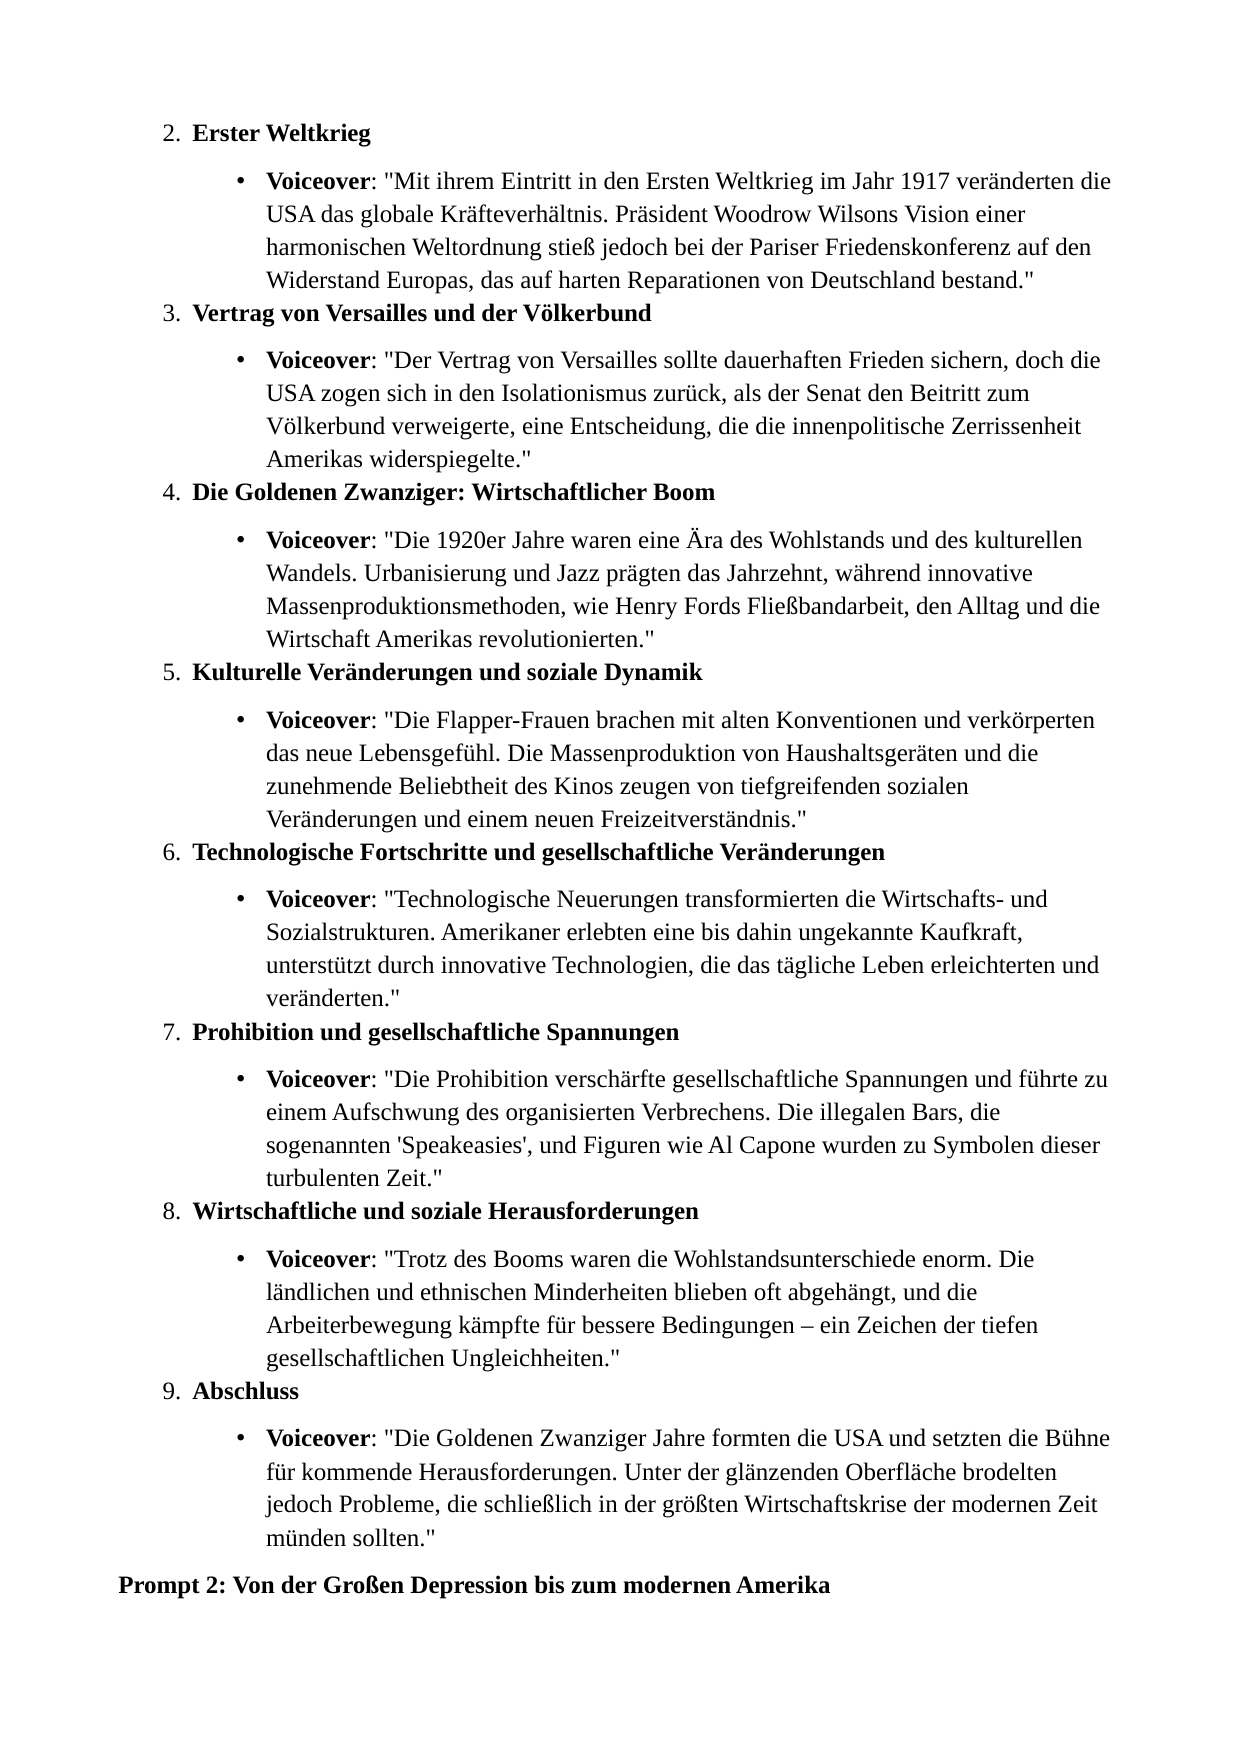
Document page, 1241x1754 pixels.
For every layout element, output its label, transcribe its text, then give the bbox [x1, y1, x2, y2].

text Prompt 2: Von der Großen Depression bis zum modernen Amerika [118, 1570, 1122, 1599]
list Voiceover: "Die Flapper-Frauen brachen mit alten Konventionen und verkörperten das neue Lebensgefühl. Die Massenproduktion von Haushaltsgeräten und die zunehmende Beliebtheit des Kinos zeugen von tiefgreifenden sozialen Veränderungen und einem neuen Freizeitverständnis." [236, 705, 1122, 833]
list Die Goldenen Zwanziger: Wirtschaftlicher Boom [162, 477, 1122, 506]
list Prohibition und gesellschaftliche Spannungen [162, 1017, 1122, 1045]
list Abschluss [162, 1376, 1122, 1405]
list Voiceover: "Die Goldenen Zwanziger Jahre formten die USA und setzten die Bühne für kommende Herausforderungen. Unter der glänzenden Oberfläche brodelten jedoch Probleme, die schließlich in der größten Wirtschaftskrise der modernen Zeit münden sollten." [236, 1423, 1122, 1551]
list Wirtschaftliche und soziale Herausforderungen [162, 1196, 1122, 1225]
list Voiceover: "Die 1920er Jahre waren eine Ära des Wohlstands und des kulturellen Wandels. Urbanisierung und Jazz prägten das Jahrzehnt, während innovative Massenproduktionsmethoden, wie Henry Fords Fließbandarbeit, den Alltag und die Wirtschaft Amerikas revolutionierten." [236, 525, 1122, 653]
list Technologische Fortschritte und gesellschaftliche Veränderungen [162, 837, 1122, 866]
list Voiceover: "Trotz des Booms waren die Wohlstandsunterschiede enorm. Die ländlichen und ethnischen Minderheiten blieben oft abgehängt, und die Arbeiterbewegung kämpfte für bessere Bedingungen – ein Zeichen der tiefen gesellschaftlichen Ungleichheiten." [236, 1244, 1122, 1372]
list Vertrag von Versailles und der Völkerbund [162, 298, 1122, 327]
list Erster Weltkrieg [162, 118, 1122, 147]
list Voiceover: "Mit ihrem Eintritt in den Ersten Weltkrieg im Jahr 1917 veränderten die USA das globale Kräfteverhältnis. Präsident Woodrow Wilsons Vision einer harmonischen Weltordnung stieß jedoch bei der Pariser Friedenskonferenz auf den Widerstand Europas, das auf harten Reparationen von Deutschland bestand." [236, 166, 1122, 293]
list Kulturelle Veränderungen und soziale Dynamik [162, 657, 1122, 686]
list Voiceover: "Technologische Neuerungen transformierten die Wirtschafts- und Sozialstrukturen. Amerikaner erlebten eine bis dahin ungekannte Kaufkraft, unterstützt durch innovative Technologien, die das tägliche Leben erleichterten und veränderten." [236, 884, 1122, 1012]
list Voiceover: "Der Vertrag von Versailles sollte dauerhaften Frieden sichern, doch die USA zogen sich in den Isolationismus zurück, als der Senat den Beitritt zum Völkerbund verweigerte, eine Entscheidung, die die innenpolitische Zerrissenheit Amerikas widerspiegelte." [236, 345, 1122, 473]
list Voiceover: "Die Prohibition verschärfte gesellschaftliche Spannungen und führte zu einem Aufschwung des organisierten Verbrechens. Die illegalen Bars, die sogenannten 'Speakeasies', und Figuren wie Al Capone wurden zu Symbolen dieser turbulenten Zeit." [236, 1064, 1122, 1192]
